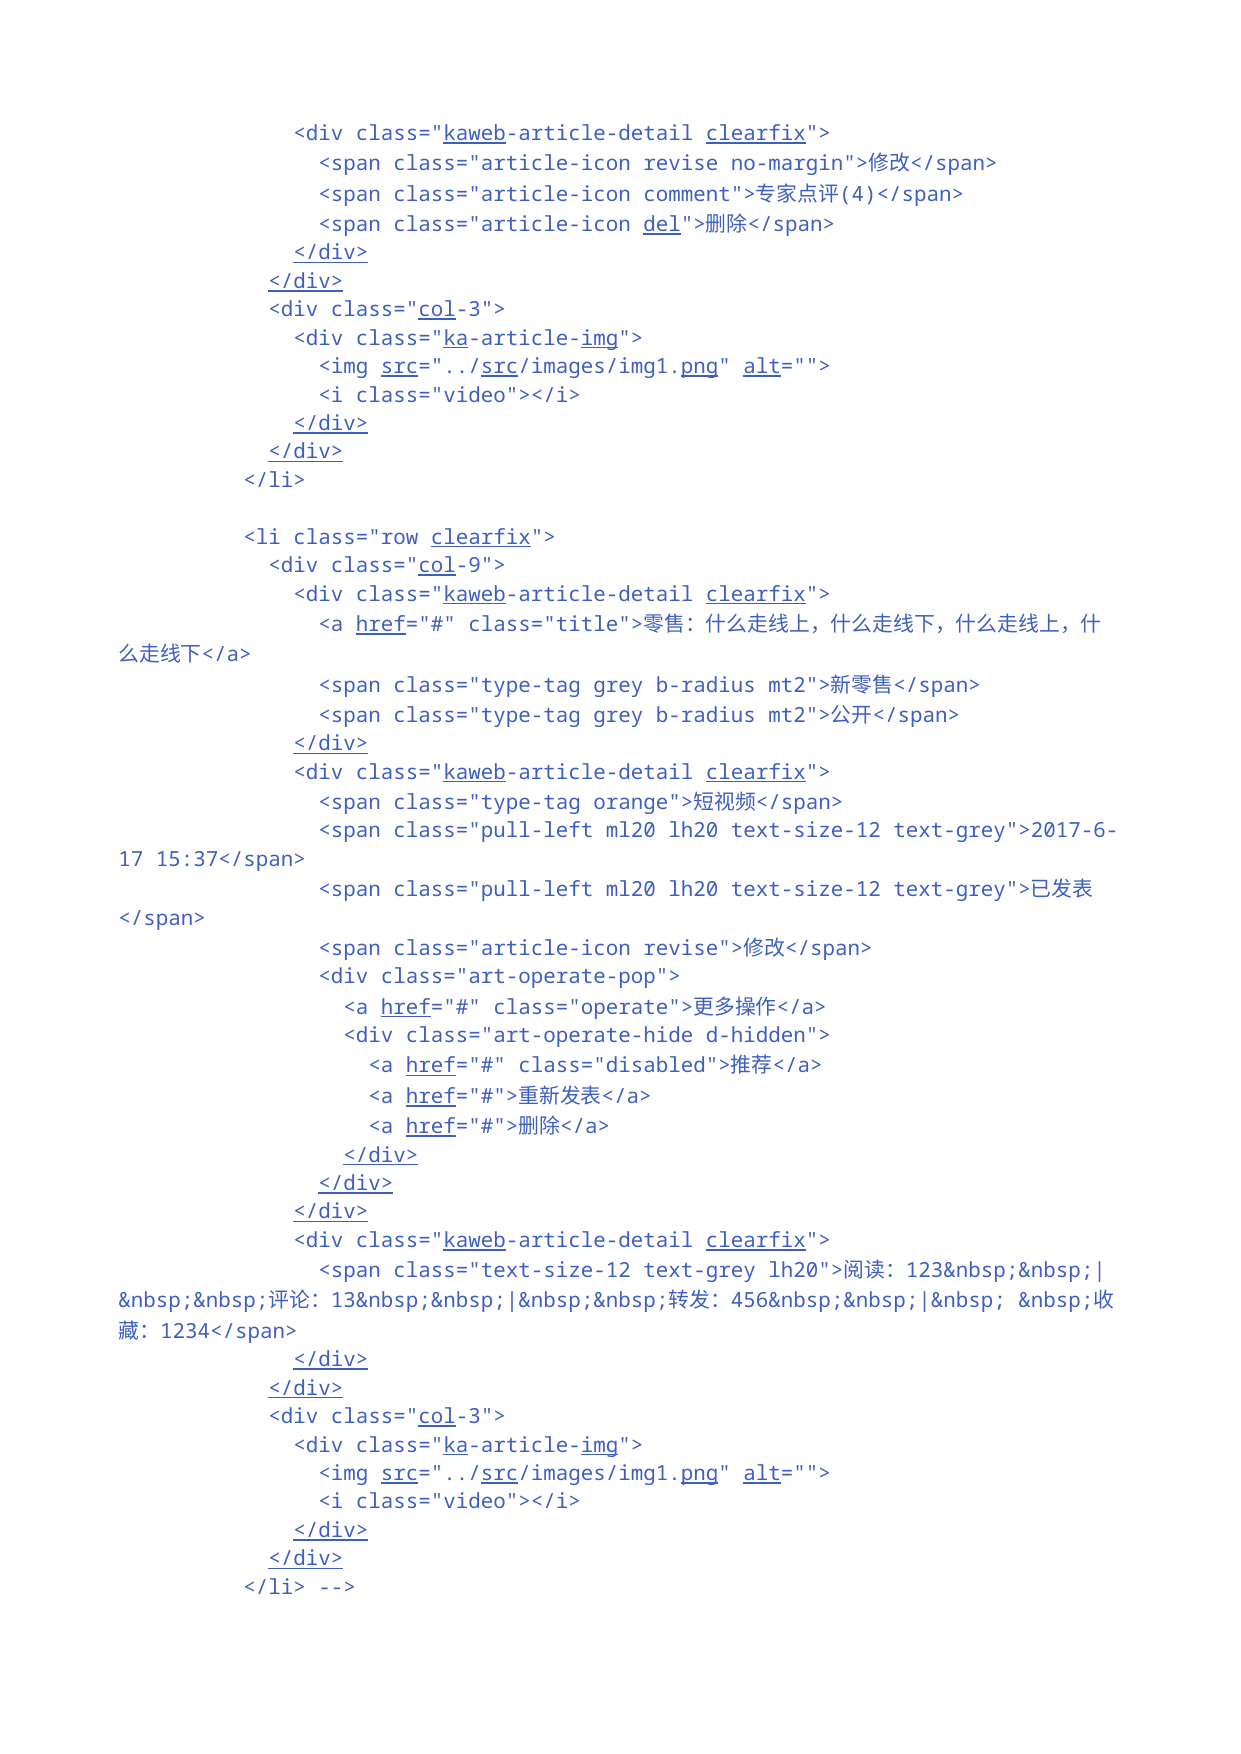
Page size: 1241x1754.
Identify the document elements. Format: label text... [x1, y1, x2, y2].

text </div> [118, 728, 1122, 757]
text <div class="ka-article-img"> [118, 323, 1122, 351]
text </div> [118, 266, 1122, 294]
text <i class="video"></i> [118, 1487, 1122, 1515]
text <a href="#" class="disabled">推荐</a> [118, 1049, 1122, 1079]
text <span class="type-tag grey b-radius mt2">新零售</span> [118, 668, 1122, 698]
text <div class="col-3"> [118, 294, 1122, 323]
text <img src="../src/images/img1.png" alt=""> [118, 1458, 1122, 1487]
text </li> [118, 465, 1122, 493]
text </div> [118, 408, 1122, 437]
text </div> [118, 1344, 1122, 1373]
text <i class="video"></i> [118, 380, 1122, 408]
text </div> [118, 437, 1122, 465]
text <div class="kaweb-article-detail clearfix"> [118, 579, 1122, 607]
text <div class="art-operate-hide d-hidden"> [118, 1020, 1122, 1049]
text <div class="kaweb-article-detail clearfix"> [118, 1225, 1122, 1253]
text <div class="ka-article-img"> [118, 1430, 1122, 1458]
text <span class="article-icon revise no-margin">修改</span> [118, 147, 1122, 177]
text <a href="#" class="operate">更多操作</a> [118, 990, 1122, 1020]
text </div> [118, 1168, 1122, 1197]
text <div class="col-3"> [118, 1401, 1122, 1430]
text <a href="#">重新发表</a> [118, 1079, 1122, 1109]
text </div> [118, 237, 1122, 266]
text </div> [118, 1197, 1122, 1225]
text <span class="text-size-12 text-grey lh20">阅读：123&nbsp;&nbsp;|&nbsp;&nbsp;评论：13&nbsp;&nbsp;|&nbsp;&nbsp;转发：456&nbsp;&nbsp;|&nbsp; &nbsp;收藏：1234</span> [118, 1253, 1122, 1344]
text <span class="pull-left ml20 lh20 text-size-12 text-grey">2017-6-17 15:37</span> [118, 816, 1122, 872]
text </div> [118, 1515, 1122, 1543]
text <span class="article-icon del">删除</span> [118, 207, 1122, 237]
text </li> --> [118, 1572, 1122, 1600]
text <div class="kaweb-article-detail clearfix"> [118, 757, 1122, 785]
text </div> [118, 1543, 1122, 1572]
text <div class="col-9"> [118, 550, 1122, 579]
text <span class="article-icon comment">专家点评(4)</span> [118, 177, 1122, 207]
text <li class="row clearfix"> [118, 522, 1122, 550]
text </div> [118, 1373, 1122, 1401]
text <span class="type-tag grey b-radius mt2">公开</span> [118, 698, 1122, 728]
text <img src="../src/images/img1.png" alt=""> [118, 351, 1122, 380]
text <div class="kaweb-article-detail clearfix"> [118, 118, 1122, 147]
text <div class="art-operate-pop"> [118, 962, 1122, 990]
text <span class="type-tag orange">短视频</span> [118, 785, 1122, 816]
text </div> [118, 1140, 1122, 1168]
text <span class="article-icon revise">修改</span> [118, 931, 1122, 962]
text <span class="pull-left ml20 lh20 text-size-12 text-grey">已发表</span> [118, 872, 1122, 931]
text <a href="#">删除</a> [118, 1109, 1122, 1140]
text <a href="#" class="title">零售：什么走线上，什么走线下，什么走线上，什么走线下</a> [118, 607, 1122, 668]
